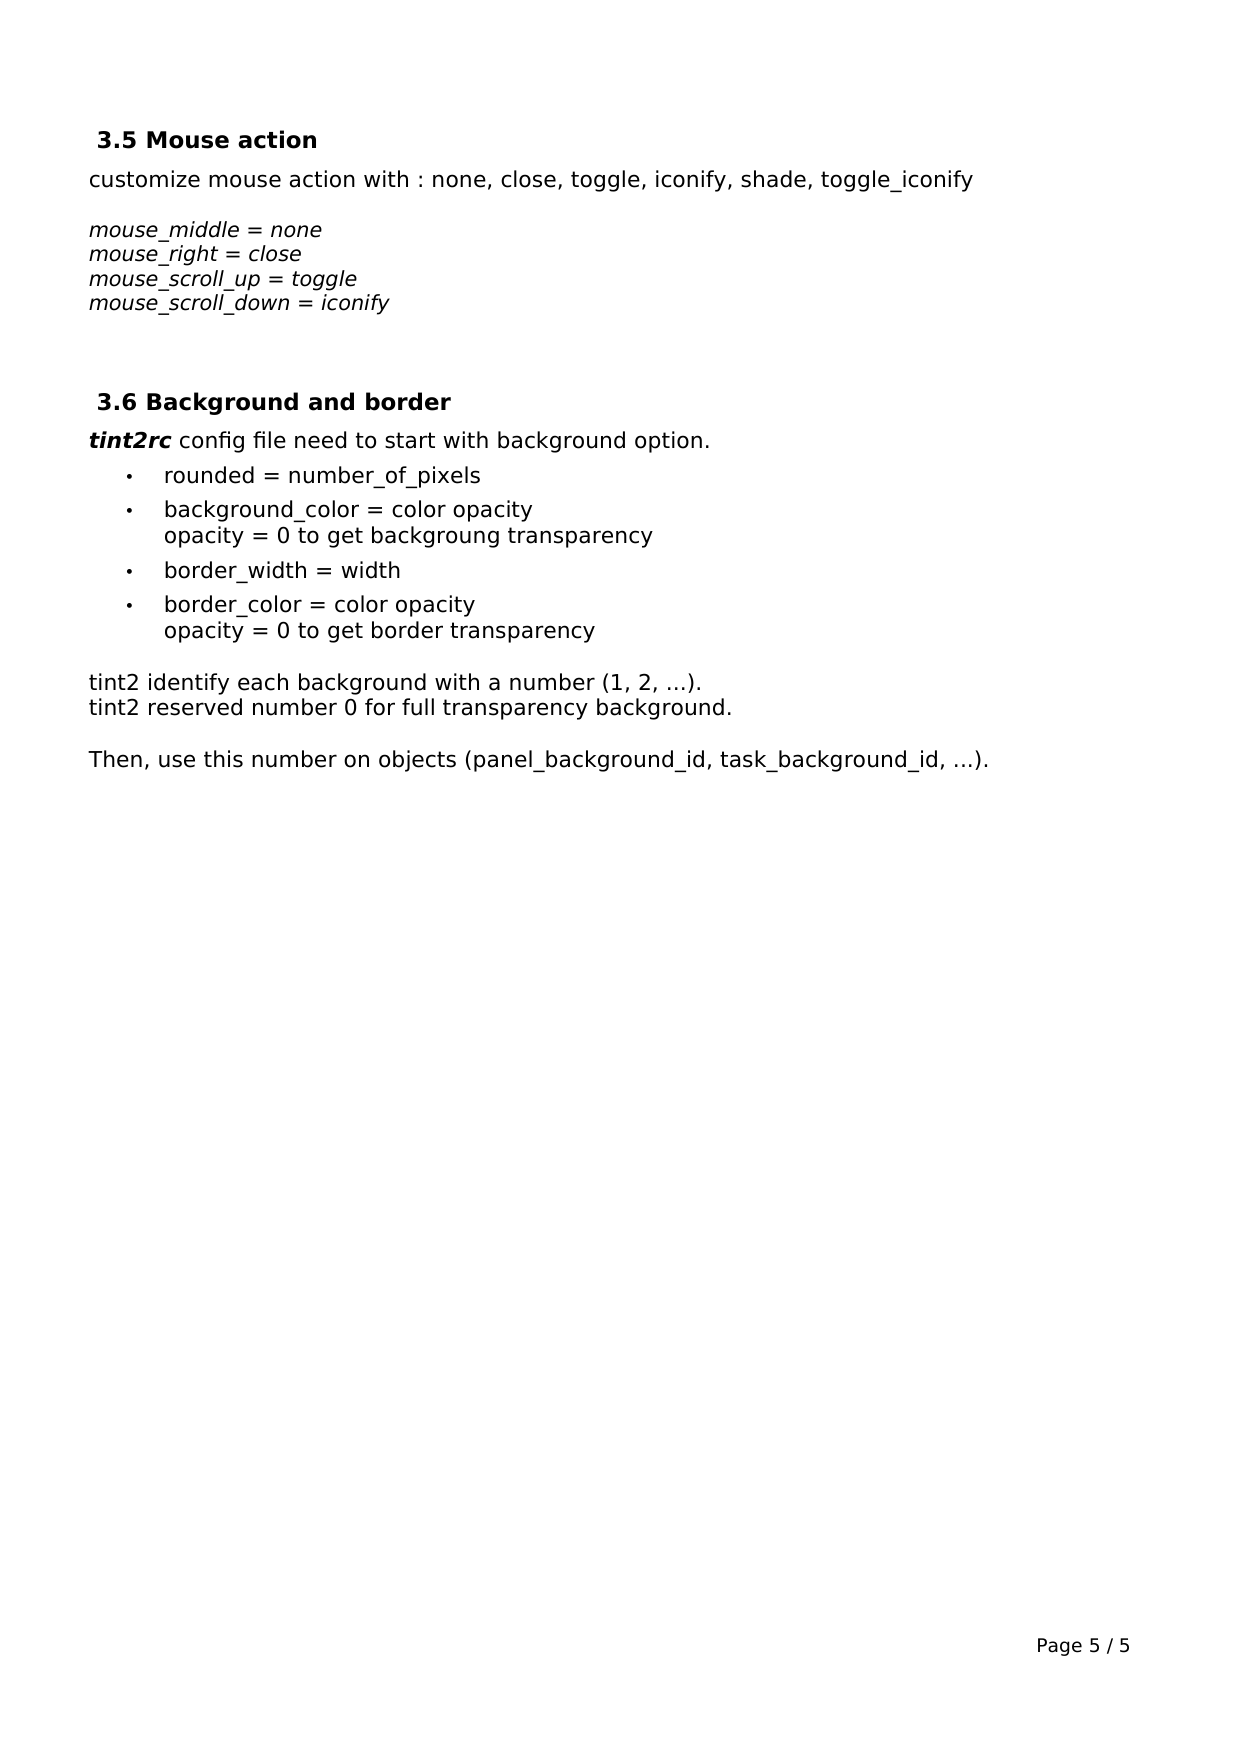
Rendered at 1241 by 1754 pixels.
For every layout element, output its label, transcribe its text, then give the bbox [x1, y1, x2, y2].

list border_width = width [126, 558, 1152, 583]
text mouse_scroll_down = iconify [88, 291, 1152, 315]
text tint2 reserved number 0 for full transparency background. [88, 695, 1152, 721]
list border_color = color opacity opacity = 0 to get border transparency [126, 592, 1152, 644]
list rounded = number_of_pixels [126, 463, 1152, 488]
text tint2rc config file need to start with background option. [88, 428, 1152, 454]
text mouse_scroll_up = toggle [88, 267, 1152, 291]
text customize mouse action with : none, close, toggle, iconify, shade, toggle_iconify [88, 167, 1152, 192]
text tint2 identify each background with a number (1, 2, ...). [88, 669, 1152, 695]
text mouse_right = close [88, 242, 1152, 267]
list background_color = color opacity opacity = 0 to get backgroung transparency [126, 497, 1152, 549]
subtitle Background and border [88, 389, 1152, 416]
subtitle Mouse action [88, 127, 1152, 154]
text Then, use this number on objects (panel_background_id, task_background_id, ...). [88, 747, 1152, 772]
text mouse_middle = none [88, 218, 1152, 242]
